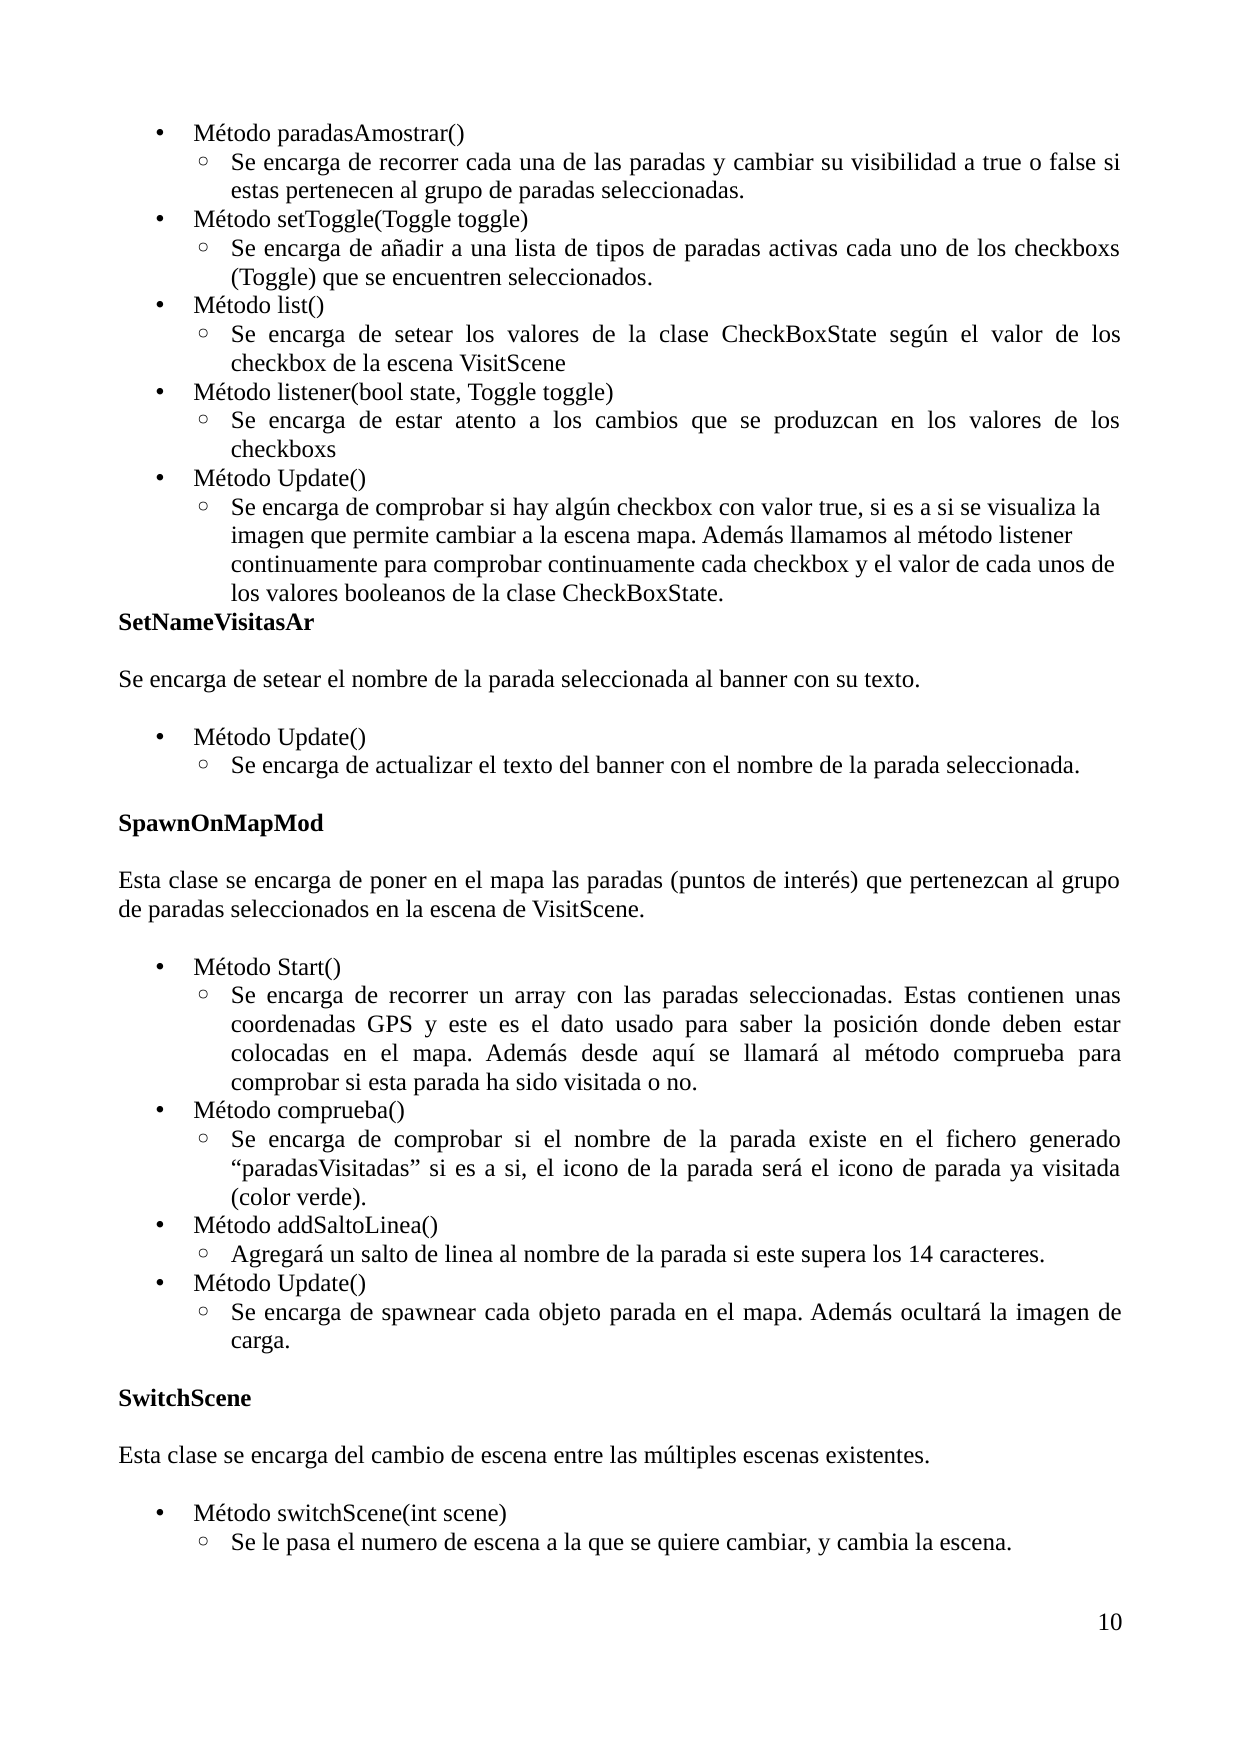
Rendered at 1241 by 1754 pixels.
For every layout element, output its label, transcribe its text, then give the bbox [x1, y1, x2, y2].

text SwitchScene [118, 1383, 1122, 1412]
list Se encarga de estar atento a los cambios que se produzcan en los valores de los checkboxs [193, 406, 1122, 463]
list Método paradasAmostrar() [156, 118, 1122, 147]
list Método comprueba() [156, 1096, 1122, 1124]
list Método Update() [156, 722, 1122, 751]
list Método switchScene(int scene) [156, 1498, 1122, 1527]
list Se encarga de añadir a una lista de tipos de paradas activas cada uno de los checkboxs (Toggle) que se encuentren seleccionados. [193, 233, 1122, 291]
list Método Update() [156, 463, 1122, 492]
list Se le pasa el numero de escena a la que se quiere cambiar, y cambia la escena. [193, 1527, 1122, 1556]
list Método setToggle(Toggle toggle) [156, 204, 1122, 233]
list Se encarga de setear los valores de la clase CheckBoxState según el valor de los checkbox de la escena VisitScene [193, 319, 1122, 377]
list Método Update() [156, 1268, 1122, 1297]
text Se encarga de setear el nombre de la parada seleccionada al banner con su texto. [118, 664, 1122, 693]
list Se encarga de spawnear cada objeto parada en el mapa. Además ocultará la imagen de carga. [193, 1297, 1122, 1354]
text SetNameVisitasAr [118, 607, 1122, 636]
list Método Start() [156, 952, 1122, 981]
text Esta clase se encarga del cambio de escena entre las múltiples escenas existentes. [118, 1441, 1122, 1469]
list Método listener(bool state, Toggle toggle) [156, 377, 1122, 406]
list Agregará un salto de linea al nombre de la parada si este supera los 14 caracteres. [193, 1239, 1122, 1268]
text Esta clase se encarga de poner en el mapa las paradas (puntos de interés) que pertenezcan al grupo de paradas seleccionados en la escena de VisitScene. [118, 866, 1122, 923]
list Se encarga de recorrer un array con las paradas seleccionadas. Estas contienen unas coordenadas GPS y este es el dato usado para saber la posición donde deben estar colocadas en el mapa. Además desde aquí se llamará al método comprueba para comprobar si esta parada ha sido visitada o no. [193, 981, 1122, 1096]
list Se encarga de comprobar si el nombre de la parada existe en el fichero generado “paradasVisitadas” si es a si, el icono de la parada será el icono de parada ya visitada (color verde). [193, 1124, 1122, 1211]
list Se encarga de actualizar el texto del banner con el nombre de la parada seleccionada. [193, 751, 1122, 779]
list Método list() [156, 291, 1122, 319]
list Se encarga de recorrer cada una de las paradas y cambiar su visibilidad a true o false si estas pertenecen al grupo de paradas seleccionadas. [193, 147, 1122, 204]
list Método addSaltoLinea() [156, 1211, 1122, 1239]
text SpawnOnMapMod [118, 808, 1122, 837]
list Se encarga de comprobar si hay algún checkbox con valor true, si es a si se visualiza la imagen que permite cambiar a la escena mapa. Además llamamos al método listener continuamente para comprobar continuamente cada checkbox y el valor de cada unos de los valores booleanos de la clase CheckBoxState. [193, 492, 1122, 607]
